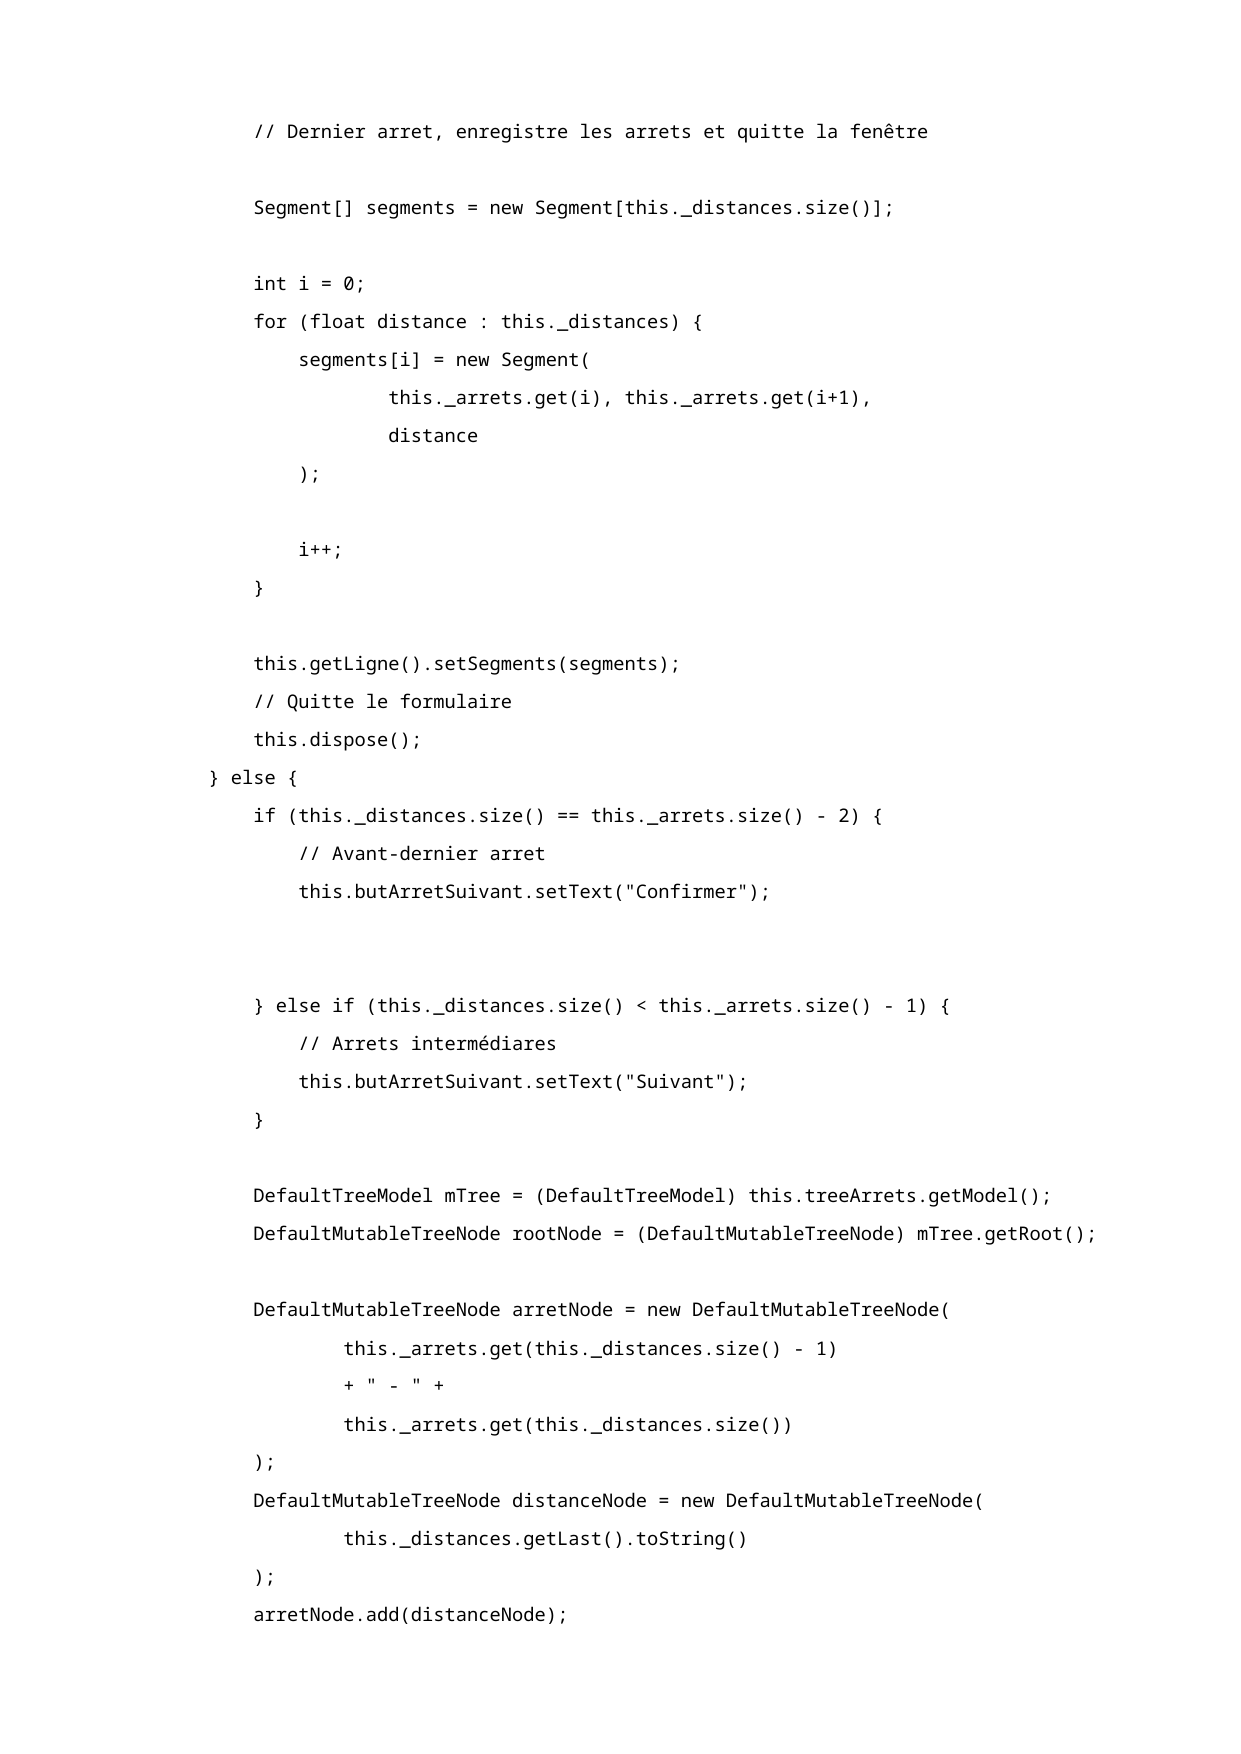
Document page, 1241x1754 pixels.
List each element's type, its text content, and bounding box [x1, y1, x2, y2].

text // Avant-dernier arret [118, 841, 1122, 866]
text int i = 0; [118, 270, 1122, 296]
text arretNode.add(distanceNode); [118, 1601, 1122, 1626]
text } [118, 1107, 1122, 1132]
text distance [118, 422, 1122, 448]
text this.butArretSuivant.setText("Suivant"); [118, 1069, 1122, 1094]
text DefaultTreeModel mTree = (DefaultTreeModel) this.treeArrets.getModel(); [118, 1183, 1122, 1208]
text ); [118, 1449, 1122, 1474]
text this._arrets.get(i), this._arrets.get(i+1), [118, 384, 1122, 410]
text this._distances.getLast().toString() [118, 1525, 1122, 1550]
text DefaultMutableTreeNode rootNode = (DefaultMutableTreeNode) mTree.getRoot(); [118, 1221, 1122, 1246]
text this.butArretSuivant.setText("Confirmer"); [118, 878, 1122, 904]
text this._arrets.get(this._distances.size() - 1) [118, 1335, 1122, 1360]
text this._arrets.get(this._distances.size()) [118, 1411, 1122, 1436]
text Segment[] segments = new Segment[this._distances.size()]; [118, 194, 1122, 220]
text this.getLigne().setSegments(segments); [118, 650, 1122, 676]
text DefaultMutableTreeNode arretNode = new DefaultMutableTreeNode( [118, 1297, 1122, 1322]
text ); [118, 460, 1122, 486]
text ); [118, 1563, 1122, 1588]
text if (this._distances.size() == this._arrets.size() - 2) { [118, 802, 1122, 828]
text } else { [118, 764, 1122, 790]
text } [118, 574, 1122, 600]
text for (float distance : this._distances) { [118, 308, 1122, 334]
text // Arrets intermédiares [118, 1031, 1122, 1056]
text i++; [118, 536, 1122, 562]
text } else if (this._distances.size() < this._arrets.size() - 1) { [118, 993, 1122, 1018]
text segments[i] = new Segment( [118, 346, 1122, 372]
text + " - " + [118, 1373, 1122, 1398]
text DefaultMutableTreeNode distanceNode = new DefaultMutableTreeNode( [118, 1487, 1122, 1512]
text // Dernier arret, enregistre les arrets et quitte la fenêtre [118, 118, 1122, 144]
text // Quitte le formulaire [118, 688, 1122, 714]
text this.dispose(); [118, 726, 1122, 752]
